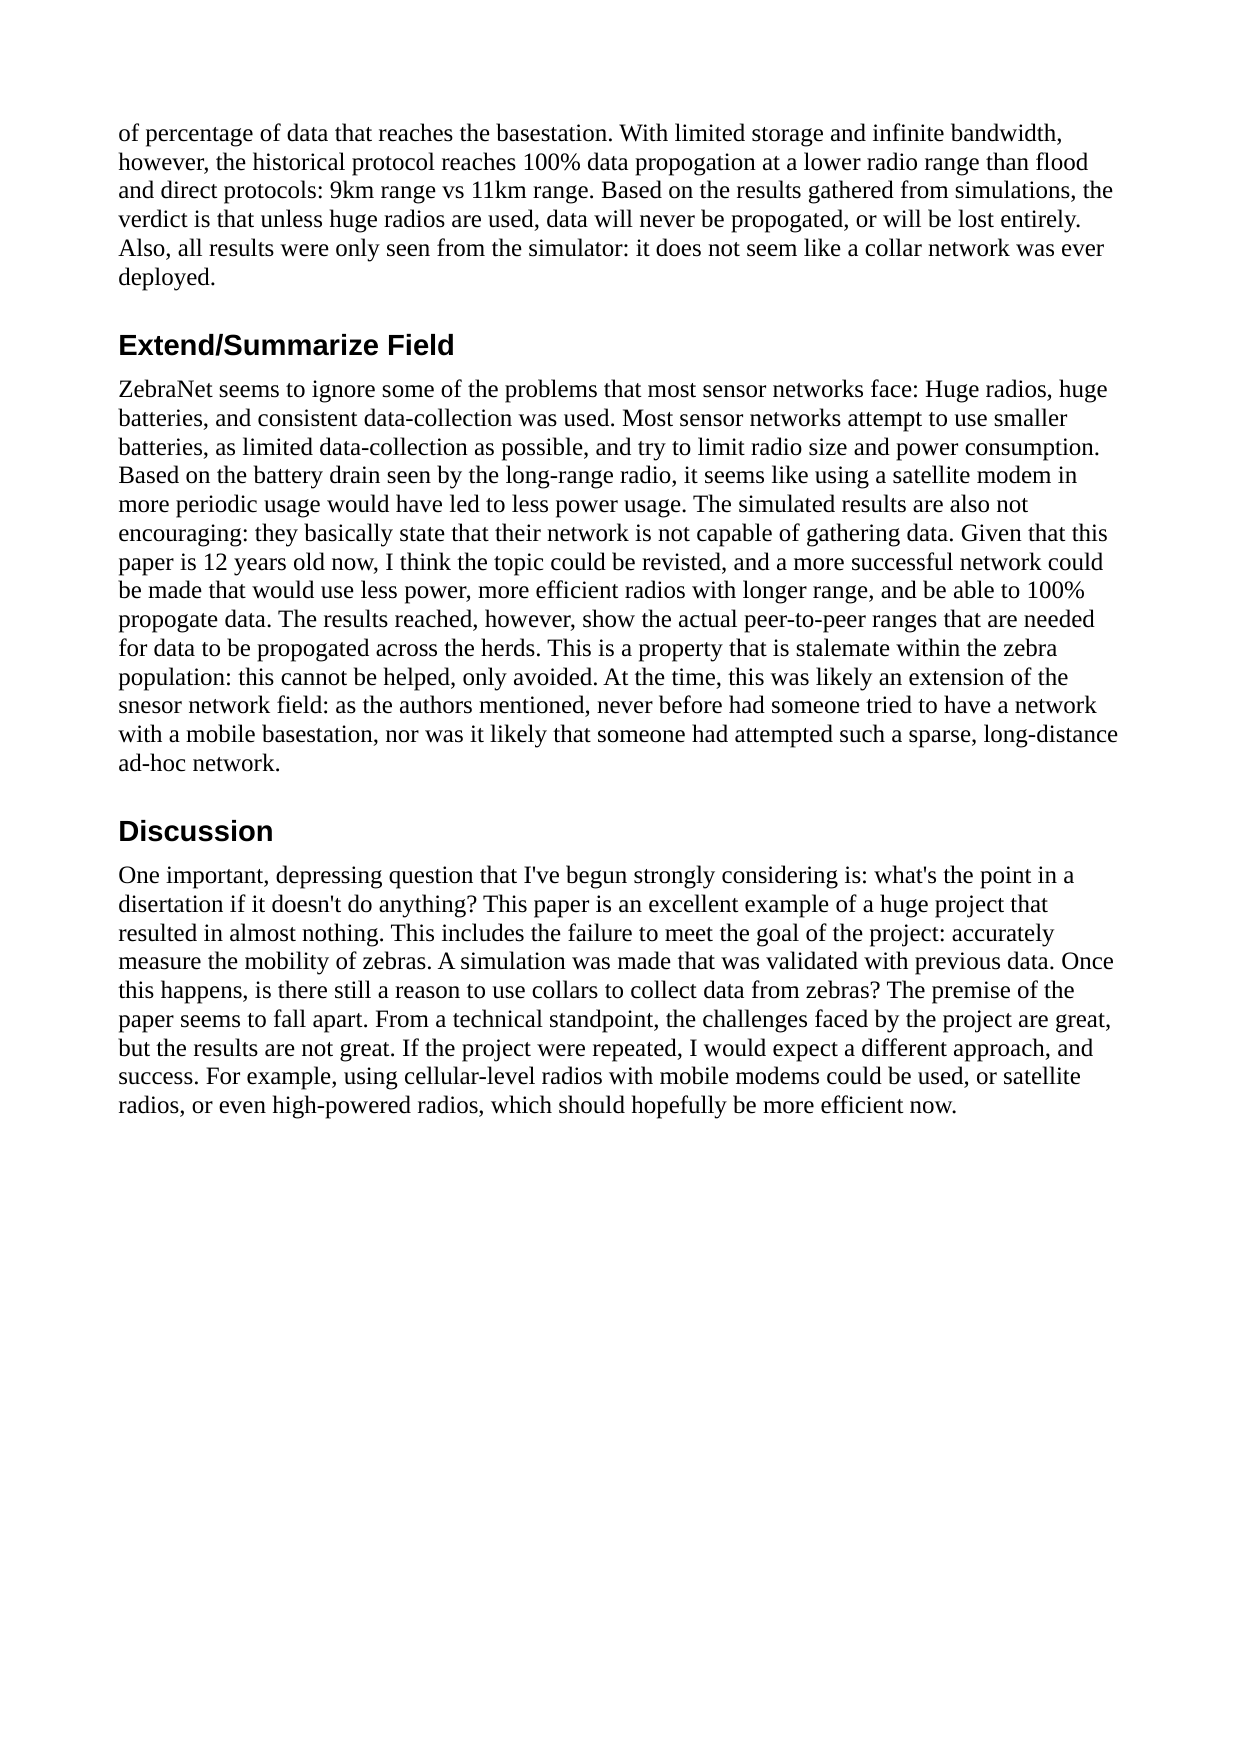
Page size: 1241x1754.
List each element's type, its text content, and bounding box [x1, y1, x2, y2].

subtitle Extend/Summarize Field [118, 328, 1122, 362]
subtitle Discussion [118, 814, 1122, 848]
text of percentage of data that reaches the basestation. With limited storage and infinite bandwidth, however, the historical protocol reaches 100% data propogation at a lower radio range than flood and direct protocols: 9km range vs 11km range. Based on the results gathered from simulations, the verdict is that unless huge radios are used, data will never be propogated, or will be lost entirely. Also, all results were only seen from the simulator: it does not seem like a collar network was ever deployed. [118, 118, 1122, 291]
text ZebraNet seems to ignore some of the problems that most sensor networks face: Huge radios, huge batteries, and consistent data-collection was used. Most sensor networks attempt to use smaller batteries, as limited data-collection as possible, and try to limit radio size and power consumption. Based on the battery drain seen by the long-range radio, it seems like using a satellite modem in more periodic usage would have led to less power usage. The simulated results are also not encouraging: they basically state that their network is not capable of gathering data. Given that this paper is 12 years old now, I think the topic could be revisted, and a more successful network could be made that would use less power, more efficient radios with longer range, and be able to 100% propogate data. The results reached, however, show the actual peer-to-peer ranges that are needed for data to be propogated across the herds. This is a property that is stalemate within the zebra population: this cannot be helped, only avoided. At the time, this was likely an extension of the snesor network field: as the authors mentioned, never before had someone tried to have a network with a mobile basestation, nor was it likely that someone had attempted such a sparse, long-distance ad-hoc network. [118, 374, 1122, 777]
text One important, depressing question that I've begun strongly considering is: what's the point in a disertation if it doesn't do anything? This paper is an excellent example of a huge project that resulted in almost nothing. This includes the failure to meet the goal of the project: accurately measure the mobility of zebras. A simulation was made that was validated with previous data. Once this happens, is there still a reason to use collars to collect data from zebras? The premise of the paper seems to fall apart. From a technical standpoint, the challenges faced by the project are great, but the results are not great. If the project were repeated, I would expect a different approach, and success. For example, using cellular-level radios with mobile modems could be used, or satellite radios, or even high-powered radios, which should hopefully be more efficient now. [118, 860, 1122, 1119]
